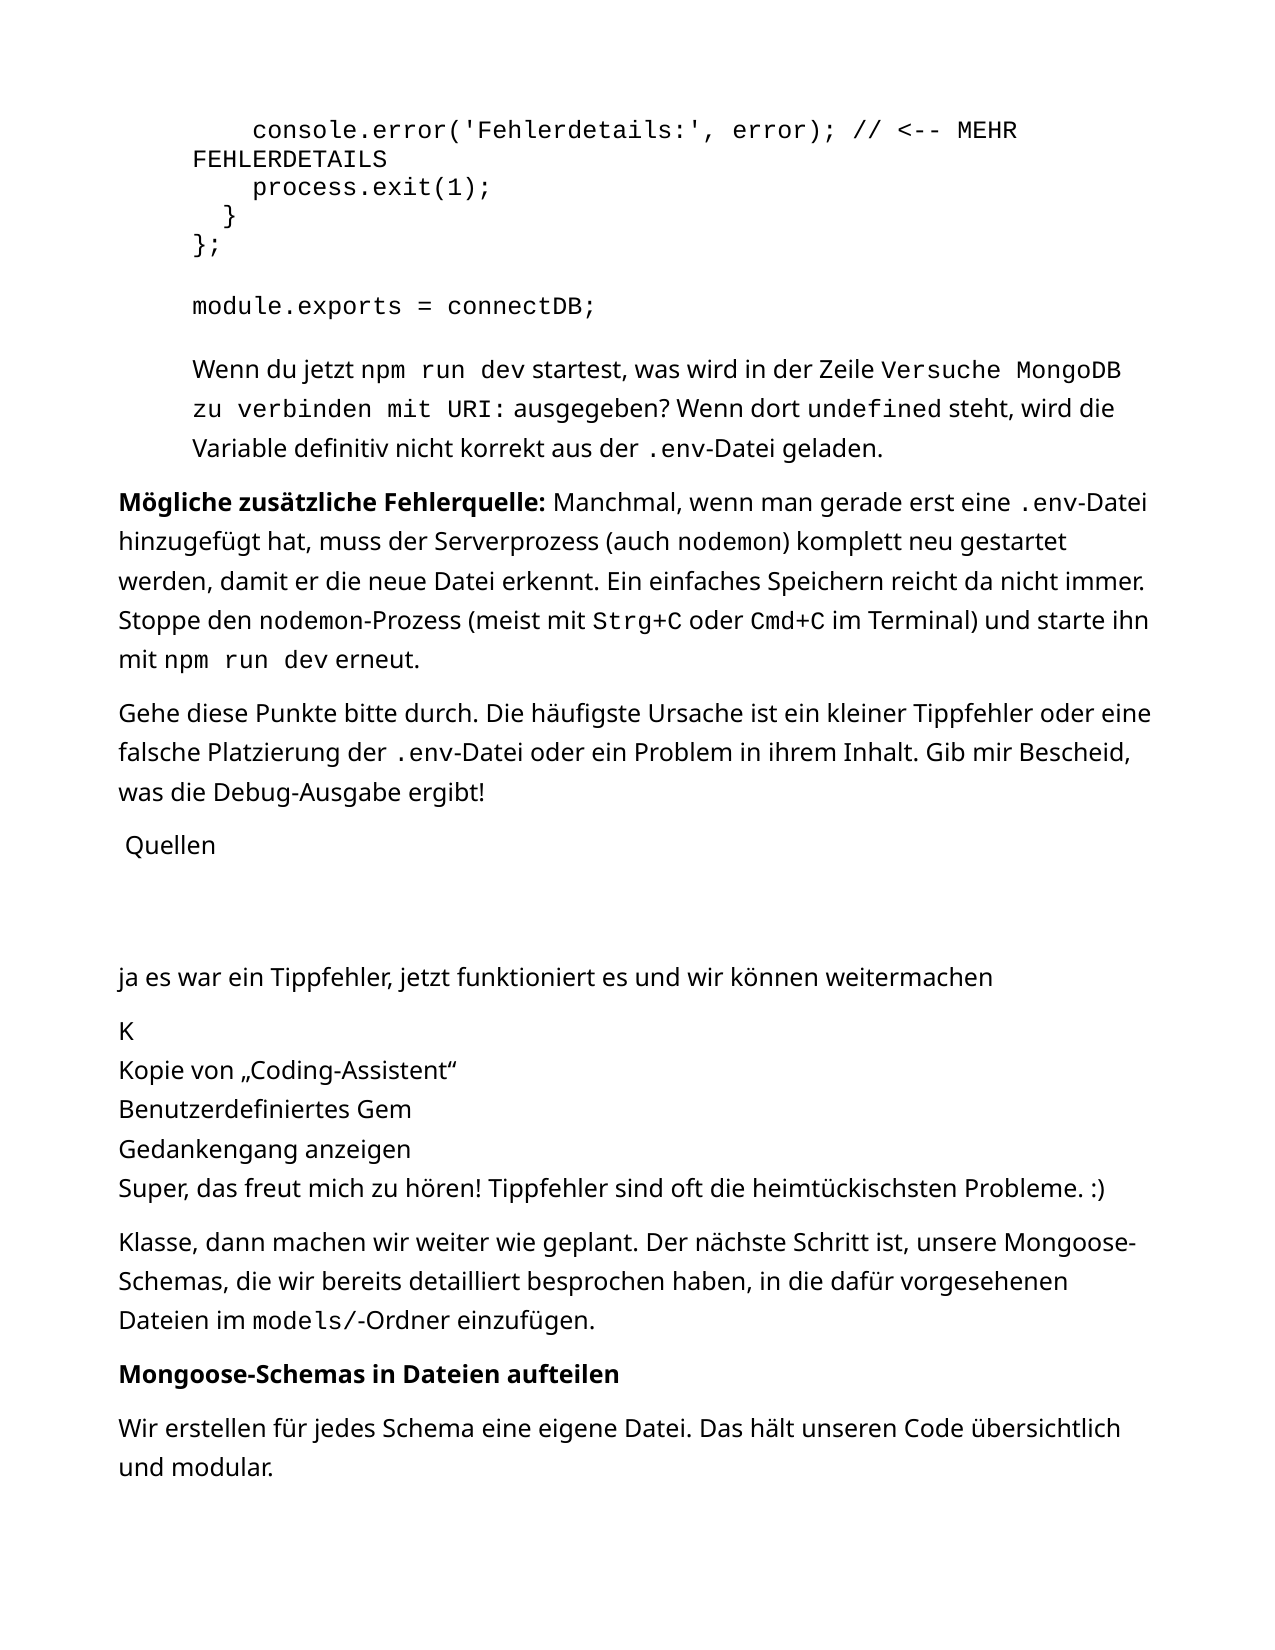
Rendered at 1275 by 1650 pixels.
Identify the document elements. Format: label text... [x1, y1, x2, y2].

text Benutzerdefiniertes Gem [118, 1092, 1157, 1126]
text Gedankengang anzeigen [118, 1131, 1157, 1165]
text ja es war ein Tippfehler, jetzt funktioniert es und wir können weitermachen [118, 960, 1157, 994]
text Super, das freut mich zu hören! Tippfehler sind oft die heimtückischsten Probleme. :) [118, 1170, 1157, 1204]
text Quellen [118, 828, 1157, 862]
list console.error('Fehlerdetails:', error); // <-- MEHR FEHLERDETAILS [162, 118, 1157, 175]
list module.exports = connectDB; [162, 294, 1157, 322]
list process.exit(1); [162, 175, 1157, 203]
text Kopie von „Coding-Assistent“ [118, 1053, 1157, 1087]
text Mongoose-Schemas in Dateien aufteilen [118, 1356, 1157, 1391]
text Klasse, dann machen wir weiter wie geplant. Der nächste Schritt ist, unsere Mongoose-Schemas, die wir bereits detailliert besprochen haben, in die dafür vorgesehenen Dateien im models/-Ordner einzufügen. [118, 1224, 1157, 1337]
text Mögliche zusätzliche Fehlerquelle: Manchmal, wenn man gerade erst eine .env-Datei hinzugefügt hat, muss der Serverprozess (auch nodemon) komplett neu gestartet werden, damit er die neue Datei erkennt. Ein einfaches Speichern reicht da nicht immer. Stoppe den nodemon-Prozess (meist mit Strg+C oder Cmd+C im Terminal) und starte ihn mit npm run dev erneut. [118, 484, 1157, 676]
text Gehe diese Punkte bitte durch. Die häufigste Ursache ist ein kleiner Tippfehler oder eine falsche Platzierung der .env-Datei oder ein Problem in ihrem Inhalt. Gib mir Bescheid, was die Debug-Ausgabe ergibt! [118, 696, 1157, 808]
text Wir erstellen für jedes Schema eine eigene Datei. Das hält unseren Code übersichtlich und modular. [118, 1410, 1157, 1483]
text K [118, 1014, 1157, 1048]
list }; [162, 231, 1157, 260]
list Wenn du jetzt npm run dev startest, was wird in der Zeile Versuche MongoDB zu verbinden mit URI: ausgegeben? Wenn dort undefined steht, wird die Variable definitiv nicht korrekt aus der .env-Datei geladen. [162, 352, 1157, 465]
list } [162, 203, 1157, 231]
